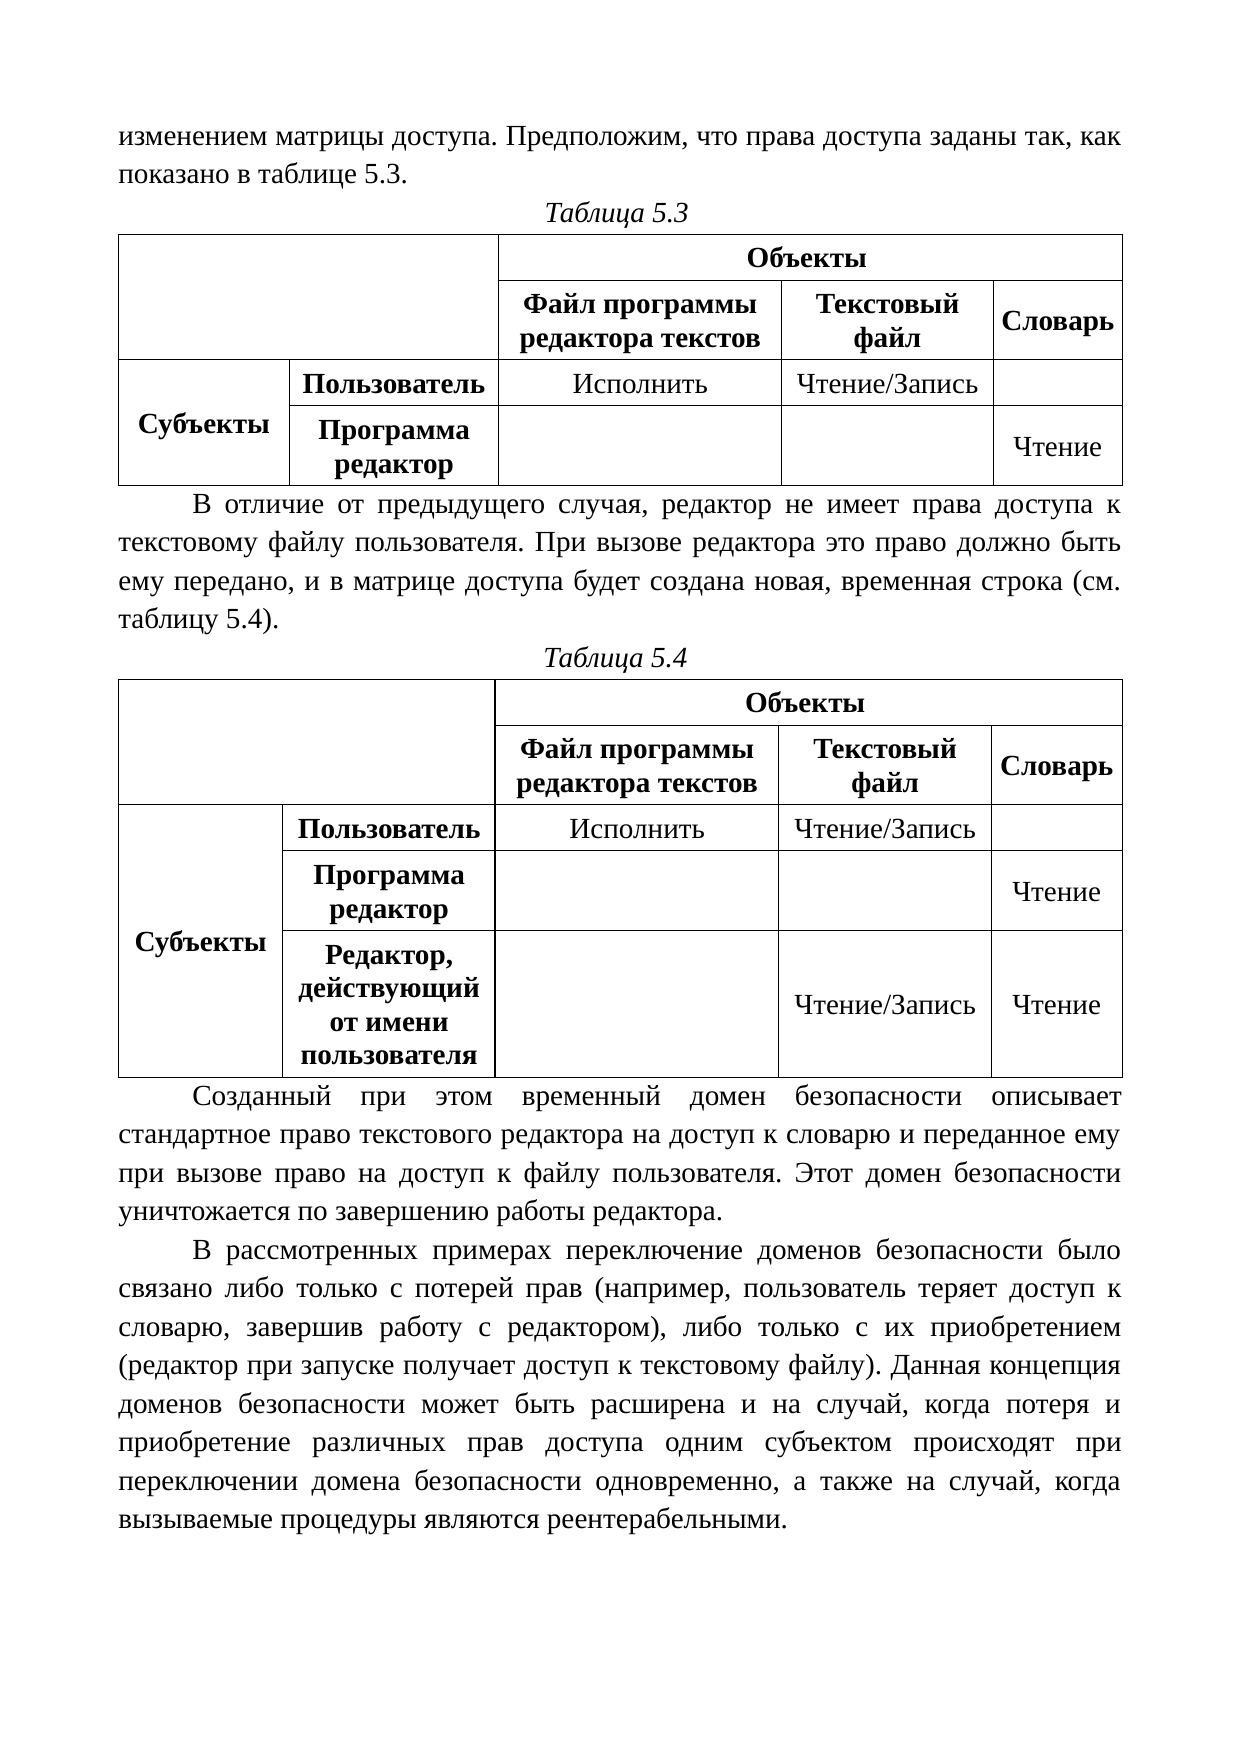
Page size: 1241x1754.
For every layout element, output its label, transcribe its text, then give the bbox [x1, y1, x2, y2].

table_cell Файл программы редактора текстов [499, 281, 781, 359]
text Созданный при этом временный домен безопасности описывает стандартное право текстового редактора на доступ к словарю и переданное ему при вызове право на доступ к файлу пользователя. Этот домен безопасности уничтожается по завершению работы редактора. [118, 1078, 1122, 1227]
table_header [119, 680, 494, 804]
table_cell Исполнить [499, 360, 781, 405]
text Таблица 5.3 [118, 195, 1122, 229]
table_cell [496, 851, 778, 930]
table_cell [994, 360, 1122, 405]
table_cell [779, 851, 991, 930]
text В рассмотренных примерах переключение доменов безопасности было связано либо только с потерей прав (например, пользователь теряет доступ к словарю, завершив работу с редактором), либо только с их приобретением (редактор при запуске получает доступ к текстовому файлу). Данная концепция доменов безопасности может быть расширена и на случай, когда потеря и приобретение различных прав доступа одним субъектом происходят при переключении домена безопасности одновременно, а также на случай, когда вызываемые процедуры являются реентерабельными. [118, 1232, 1122, 1535]
table_cell Словарь [994, 281, 1122, 359]
table_cell Чтение [992, 851, 1122, 930]
table_cell Текстовый файл [779, 726, 991, 804]
table_cell Программа редактор [283, 851, 494, 930]
table_cell Исполнить [496, 805, 778, 850]
table_cell Файл программы редактора текстов [496, 726, 778, 804]
table_cell Пользователь [283, 805, 494, 850]
text В отличие от предыдущего случая, редактор не имеет права доступа к текстовому файлу пользователя. При вызове редактора это право должно быть ему передано, и в матрице доступа будет создана новая, временная строка (см. таблицу 5.4). [118, 486, 1122, 635]
table_cell Чтение/Запись [782, 360, 993, 405]
table_cell [496, 931, 778, 1077]
text изменением матрицы доступа. Предположим, что права доступа заданы так, как показано в таблице 5.3. [118, 118, 1122, 190]
table_header [119, 235, 498, 359]
table_cell Чтение/Запись [779, 805, 991, 850]
table_cell Чтение [992, 931, 1122, 1077]
table_cell [992, 805, 1122, 850]
table_cell [499, 406, 781, 485]
table_cell [782, 406, 993, 485]
table_cell Словарь [992, 726, 1122, 804]
table_header Объекты [499, 235, 1122, 280]
table_cell Текстовый файл [782, 281, 993, 359]
table_header Объекты [496, 680, 1122, 725]
table_cell Субъекты [119, 360, 289, 485]
table_cell Программа редактор [290, 406, 498, 485]
table_cell Субъекты [119, 805, 282, 1077]
table_cell Редактор, действующий от имени пользователя [283, 931, 494, 1077]
table_cell Чтение [994, 406, 1122, 485]
text Таблица 5.4 [118, 640, 1122, 674]
table_cell Чтение/Запись [779, 931, 991, 1077]
table_cell Пользователь [290, 360, 498, 405]
